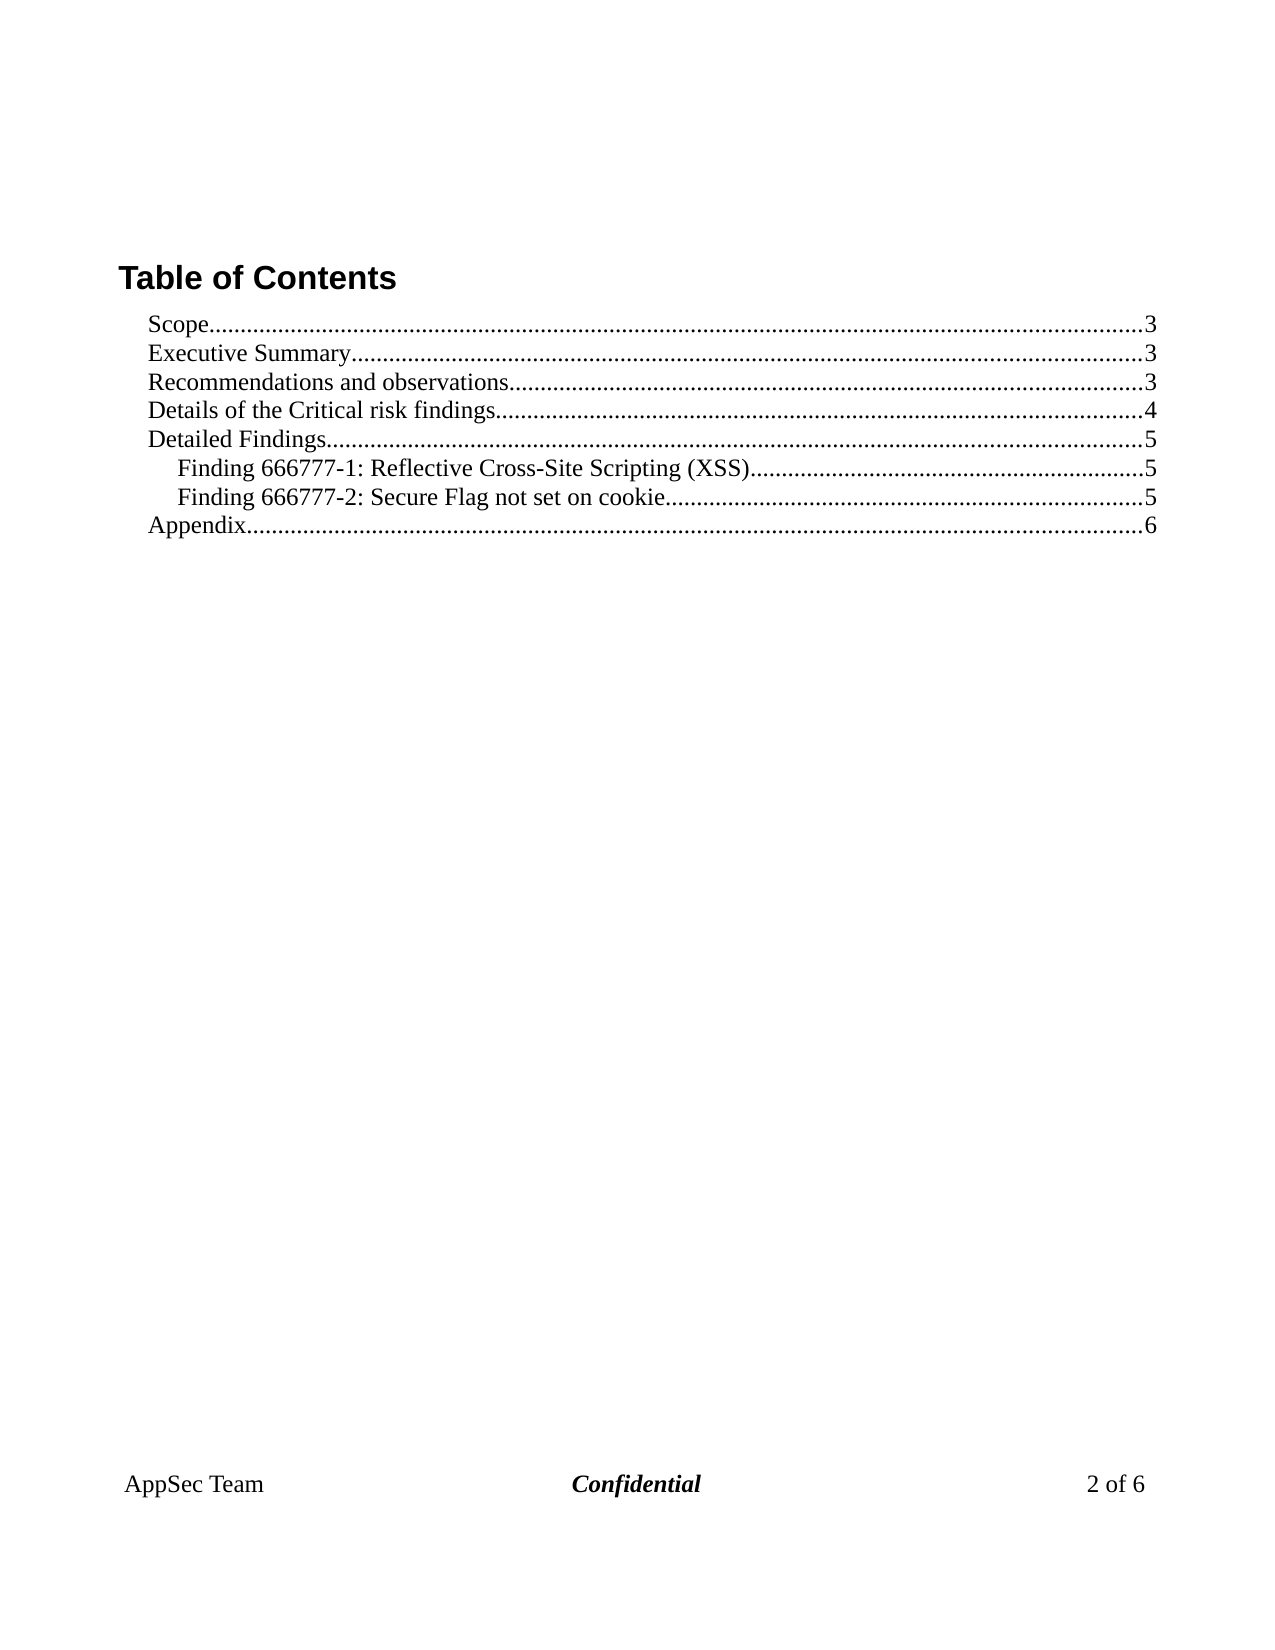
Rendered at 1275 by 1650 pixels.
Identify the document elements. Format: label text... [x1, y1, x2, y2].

text Scope 3 [148, 309, 1157, 338]
subtitle Table of Contents [118, 258, 1157, 297]
text Detailed Findings 5 [148, 424, 1157, 453]
text Executive Summary 3 [148, 338, 1157, 367]
text Details of the Critical risk findings 4 [148, 395, 1157, 424]
text Finding 666777-2: Secure Flag not set on cookie 5 [177, 482, 1157, 510]
text Appendix 6 [148, 510, 1157, 539]
text Finding 666777-1: Reflective Cross-Site Scripting (XSS) 5 [177, 453, 1157, 482]
text Recommendations and observations 3 [148, 367, 1157, 395]
